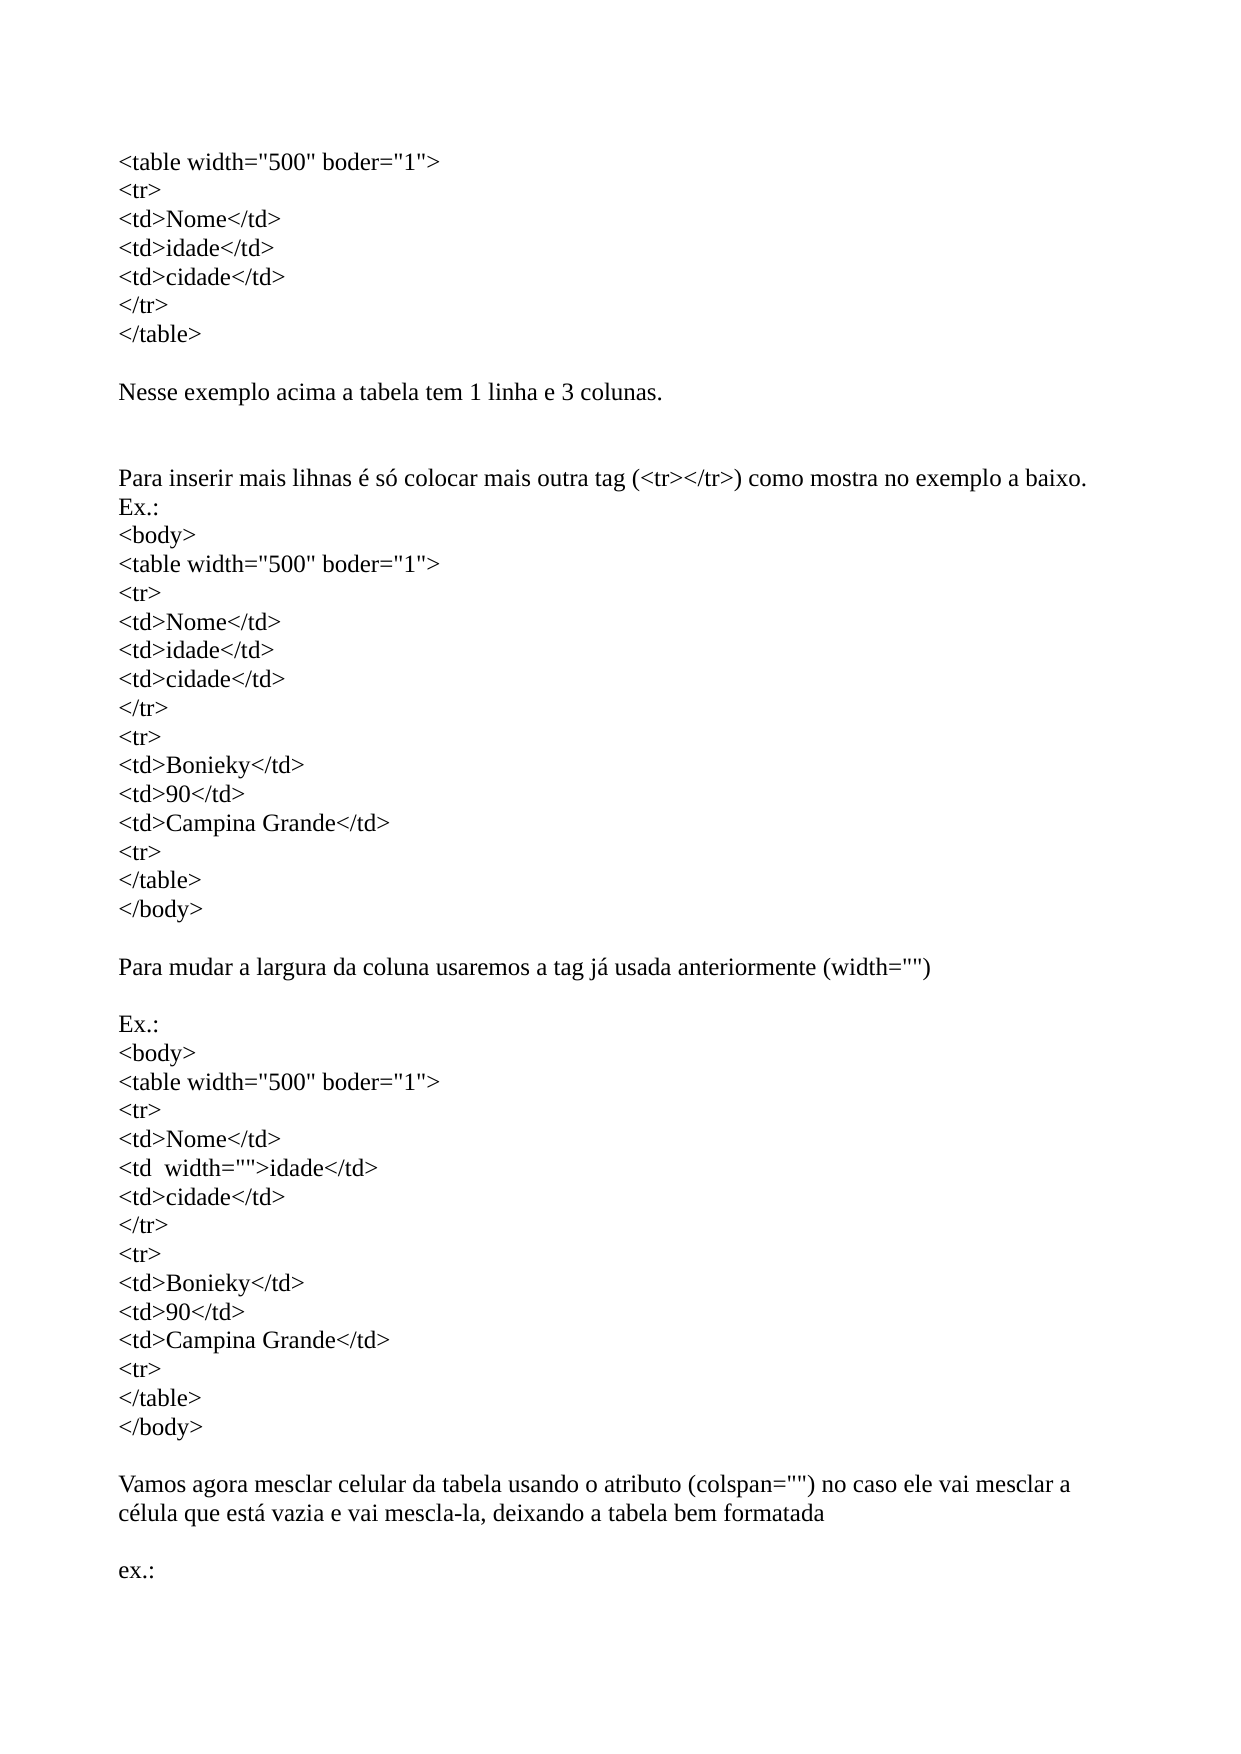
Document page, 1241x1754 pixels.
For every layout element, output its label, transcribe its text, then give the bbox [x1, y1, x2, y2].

text <td width="">idade</td> [118, 1153, 1122, 1182]
text <td>cidade</td> [118, 664, 1122, 693]
text </body> [118, 1412, 1122, 1441]
text </table> [118, 319, 1122, 348]
text <body> [118, 1038, 1122, 1067]
text <td>Campina Grande</td> [118, 808, 1122, 837]
text Nesse exemplo acima a tabela tem 1 linha e 3 colunas. [118, 377, 1122, 406]
text Ex.: [118, 1009, 1122, 1038]
text <td>Nome</td> [118, 1124, 1122, 1153]
text <tr> [118, 578, 1122, 607]
text <table width="500" boder="1"> [118, 549, 1122, 578]
text <tr> [118, 1096, 1122, 1124]
text <tr> [118, 176, 1122, 204]
text <table width="500" boder="1"> [118, 147, 1122, 176]
text </table> [118, 866, 1122, 894]
text ex.: [118, 1556, 1122, 1584]
text Ex.: [118, 492, 1122, 521]
text <tr> [118, 722, 1122, 751]
text </table> [118, 1383, 1122, 1412]
text </tr> [118, 693, 1122, 722]
text <tr> [118, 1354, 1122, 1383]
text <body> [118, 521, 1122, 549]
text <td>idade</td> [118, 636, 1122, 664]
text <td>idade</td> [118, 233, 1122, 262]
text </body> [118, 894, 1122, 923]
text <tr> [118, 1239, 1122, 1268]
text <tr> [118, 837, 1122, 866]
text <td>Nome</td> [118, 607, 1122, 636]
text Para inserir mais lihnas é só colocar mais outra tag (<tr></tr>) como mostra no exemplo a baixo. [118, 463, 1122, 492]
text <td>Bonieky</td> [118, 751, 1122, 779]
text <td>cidade</td> [118, 1182, 1122, 1211]
text Para mudar a largura da coluna usaremos a tag já usada anteriormente (width="") [118, 952, 1122, 981]
text <td>90</td> [118, 1297, 1122, 1326]
text <td>Bonieky</td> [118, 1268, 1122, 1297]
text </tr> [118, 1211, 1122, 1239]
text <td>cidade</td> [118, 262, 1122, 291]
text <td>Nome</td> [118, 204, 1122, 233]
text Vamos agora mesclar celular da tabela usando o atributo (colspan="") no caso ele vai mesclar a célula que está vazia e vai mescla-la, deixando a tabela bem formatada [118, 1469, 1122, 1527]
text </tr> [118, 291, 1122, 319]
text <td>90</td> [118, 779, 1122, 808]
text <table width="500" boder="1"> [118, 1067, 1122, 1096]
text <td>Campina Grande</td> [118, 1326, 1122, 1354]
